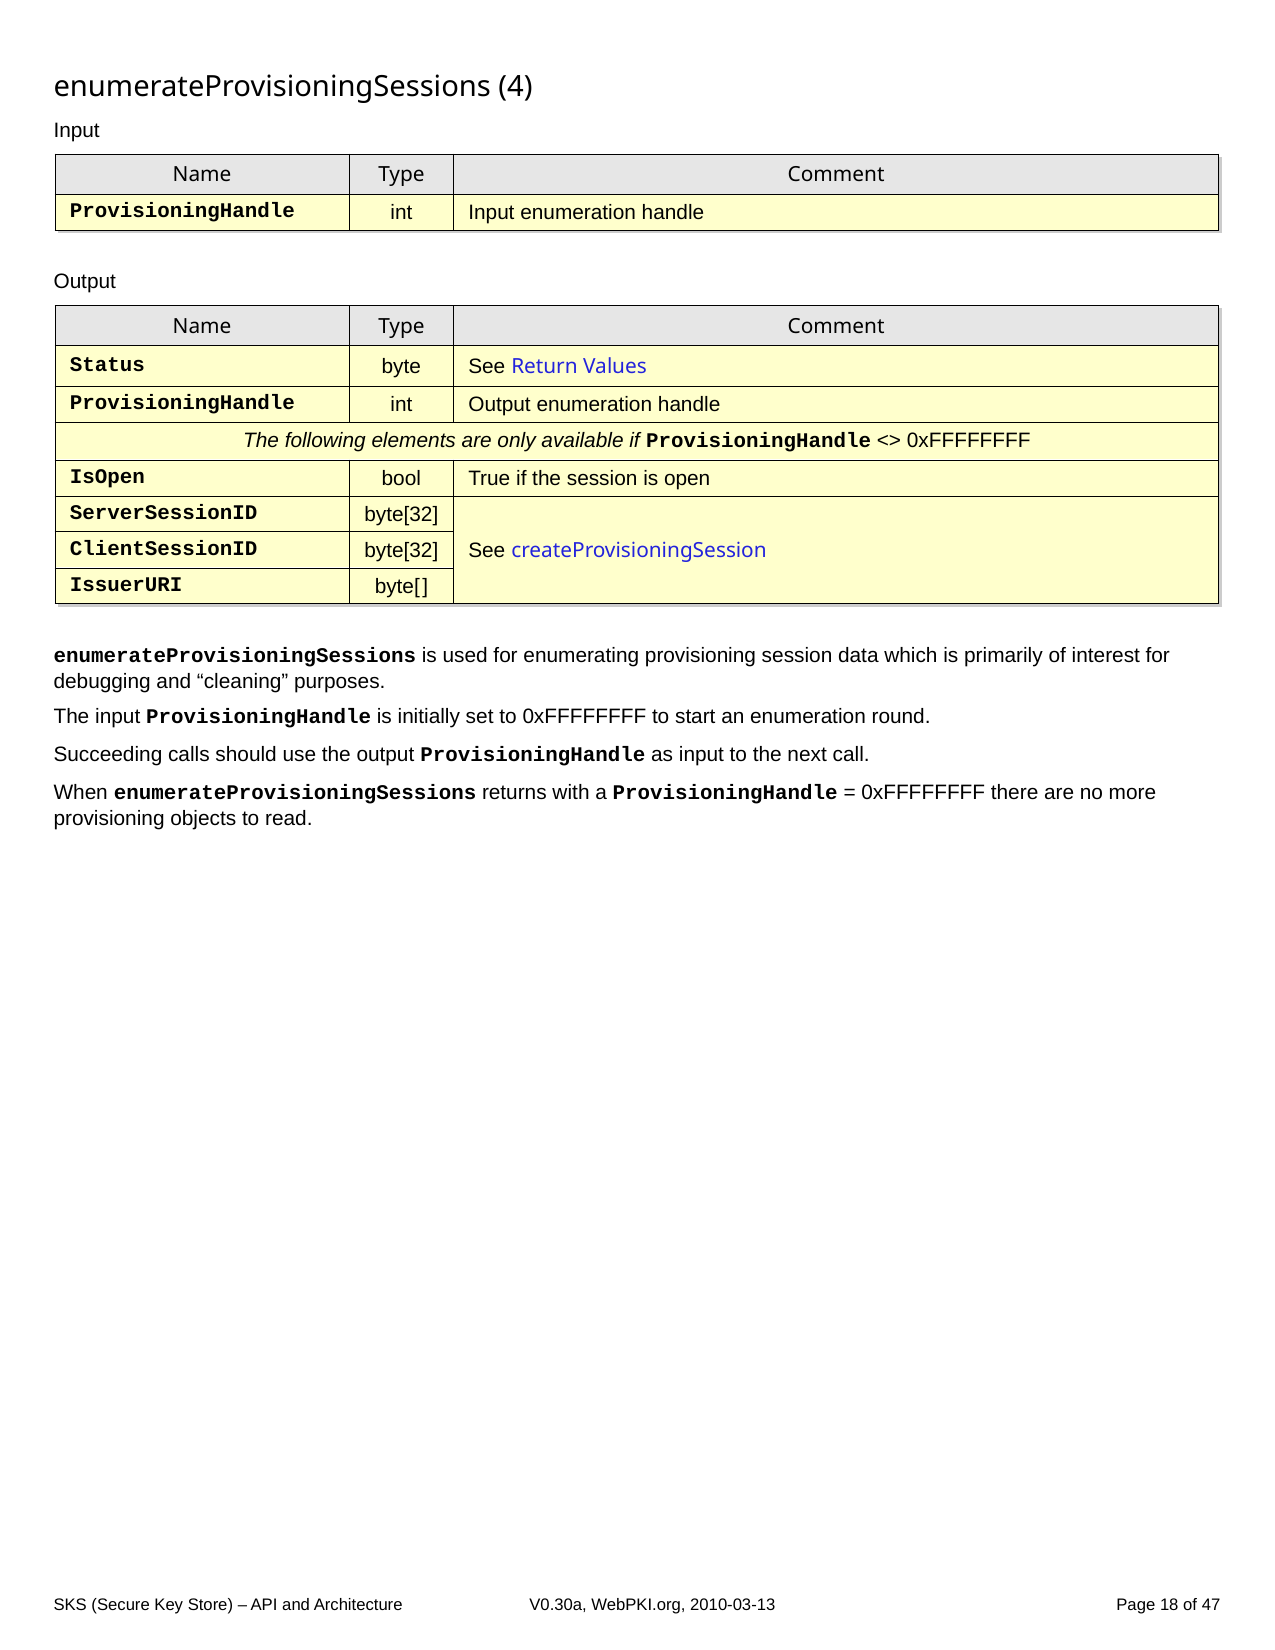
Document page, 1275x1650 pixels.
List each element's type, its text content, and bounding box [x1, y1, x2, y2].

table_header Comment [454, 306, 1218, 345]
table_cell int [350, 195, 453, 230]
table_cell ProvisioningHandle [56, 195, 349, 230]
table_cell bool [350, 461, 453, 496]
text The input ProvisioningHandle is initially set to 0xFFFFFFFF to start an enumeration round. [53, 704, 1221, 730]
table_header Comment [454, 155, 1218, 194]
table_cell ServerSessionID [56, 497, 349, 531]
subtitle enumerateProvisioningSessions (4) [53, 66, 1221, 105]
text enumerateProvisioningSessions is used for enumerating provisioning session data which is primarily of interest for debugging and “cleaning” purposes. [53, 643, 1221, 692]
table_cell Input enumeration handle [454, 195, 1218, 230]
table_header Name [56, 306, 349, 345]
table_cell int [350, 387, 453, 422]
text Succeeding calls should use the output ProvisioningHandle as input to the next call. [53, 742, 1221, 768]
table_cell ClientSessionID [56, 532, 349, 567]
table_cell True if the session is open [454, 461, 1218, 496]
text Input [53, 118, 1221, 142]
text Output [53, 269, 1221, 293]
text When enumerateProvisioningSessions returns with a ProvisioningHandle = 0xFFFFFFFF there are no more provisioning objects to read. [53, 779, 1221, 829]
table_cell Status [56, 346, 349, 386]
table_cell byte[32] [350, 532, 453, 567]
table_cell byte [350, 346, 453, 386]
table_cell byte⁮[ ] [350, 569, 453, 603]
table_cell byte[32] [350, 497, 453, 531]
table_cell See Return Values [454, 346, 1218, 386]
table_header Name [56, 155, 349, 194]
table_cell IssuerURI [56, 569, 349, 603]
table_cell See createProvisioningSession [454, 497, 1218, 531]
table_cell The following elements are only available if ProvisioningHandle <> 0xFFFFFFFF [56, 423, 1218, 459]
table_cell IsOpen [56, 461, 349, 496]
table_cell Output enumeration handle [454, 387, 1218, 422]
table_header Type [350, 155, 453, 194]
table_cell ProvisioningHandle [56, 387, 349, 422]
table_header Type [350, 306, 453, 345]
